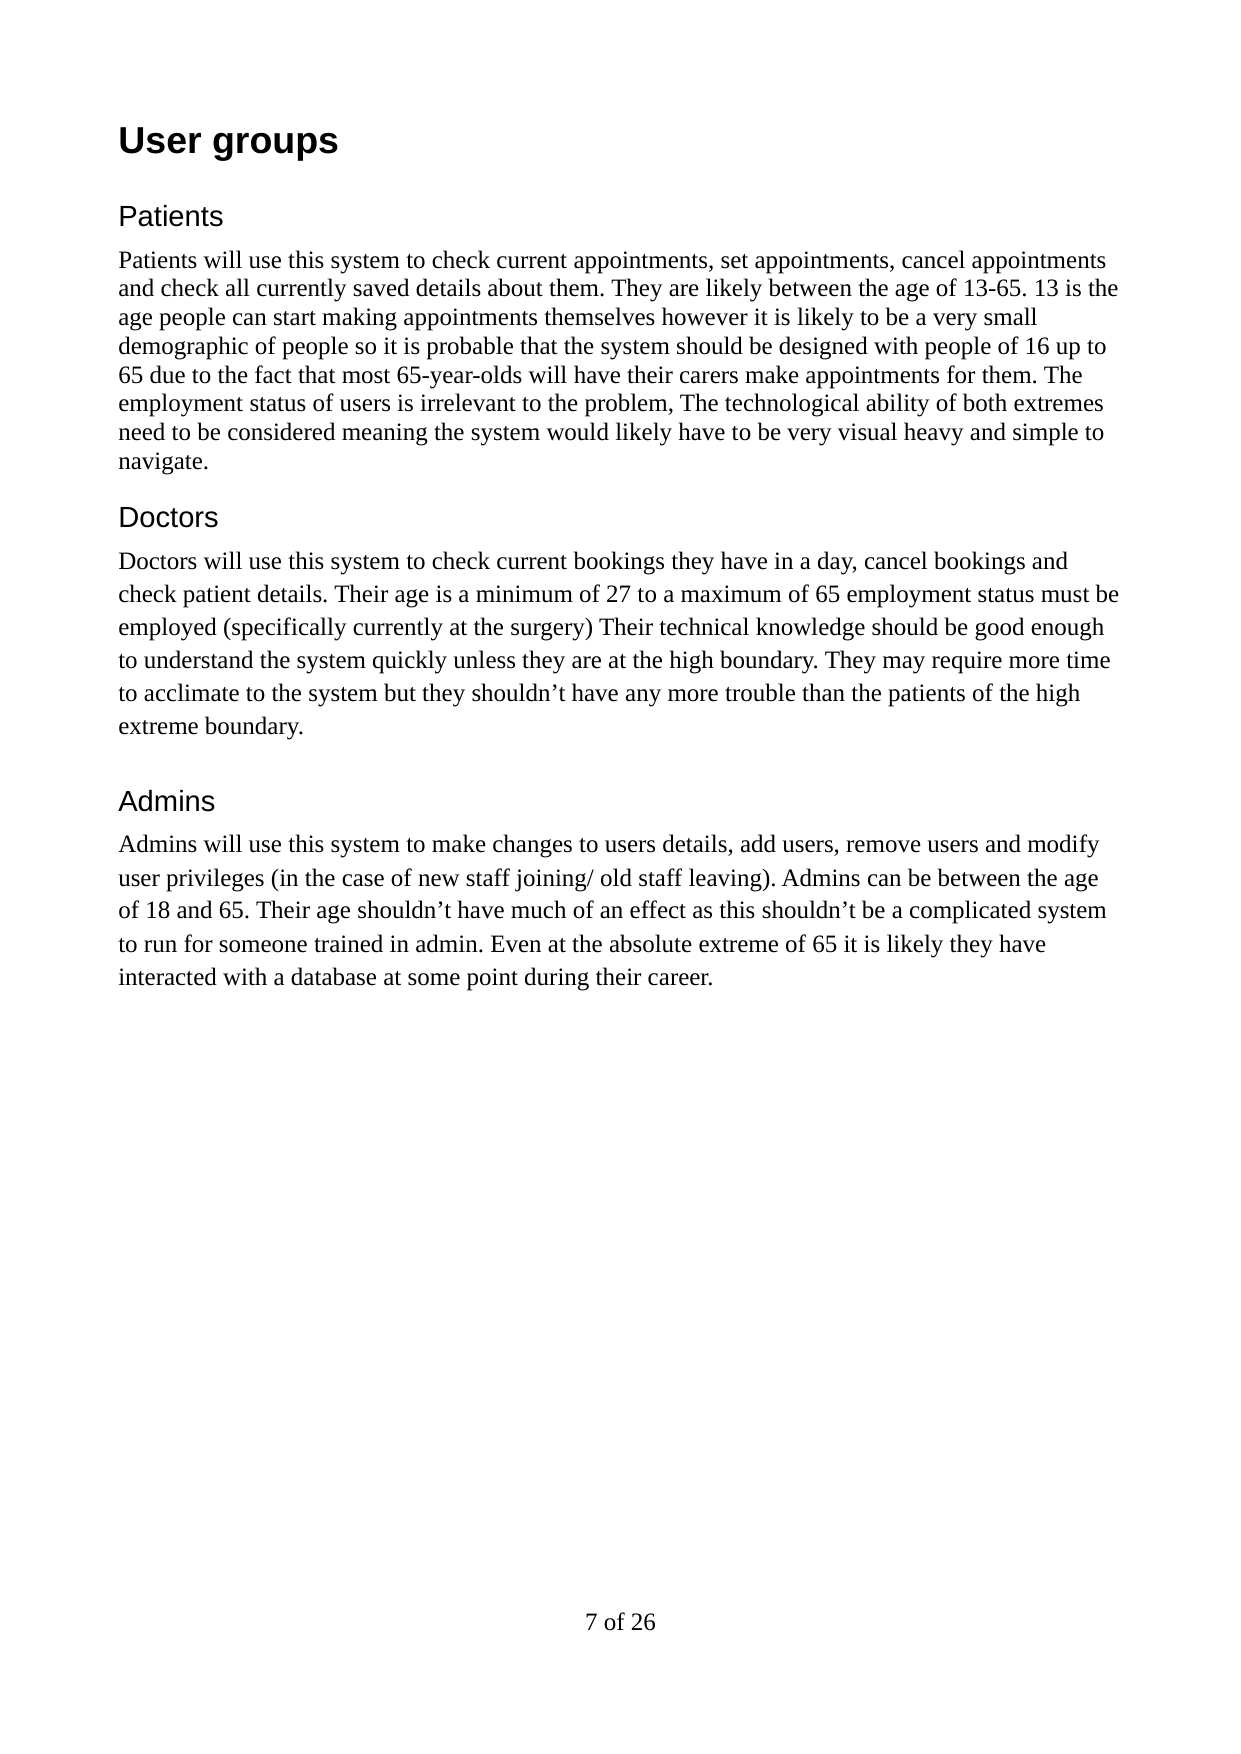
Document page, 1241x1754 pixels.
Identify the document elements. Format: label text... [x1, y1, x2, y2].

text Admins will use this system to make changes to users details, add users, remove users and modify user privileges (in the case of new staff joining/ old staff leaving). Admins can be between the age of 18 and 65. Their age shouldn’t have much of an effect as this shouldn’t be a complicated system to run for someone trained in admin. Even at the absolute extreme of 65 it is likely they have interacted with a database at some point during their career. [118, 829, 1122, 990]
subtitle Patients [118, 199, 1122, 232]
subtitle Doctors [118, 500, 1122, 533]
text Patients will use this system to check current appointments, set appointments, cancel appointments and check all currently saved details about them. They are likely between the age of 13-65. 13 is the age people can start making appointments themselves however it is likely to be a very small demographic of people so it is probable that the system should be designed with people of 16 up to 65 due to the fact that most 65-year-olds will have their carers make appointments for them. The employment status of users is irrelevant to the problem, The technological ability of both extremes need to be considered meaning the system would likely have to be very visual heavy and simple to navigate. [118, 245, 1122, 475]
subtitle Admins [118, 783, 1122, 817]
subtitle User groups [118, 118, 1122, 161]
text Doctors will use this system to check current bookings they have in a day, cancel bookings and check patient details. Their age is a minimum of 27 to a maximum of 65 employment status must be employed (specifically currently at the surgery) Their technical knowledge should be good enough to understand the system quickly unless they are at the high boundary. They may require more time to acclimate to the system but they shouldn’t have any more trouble than the patients of the high extreme boundary. [118, 546, 1122, 740]
